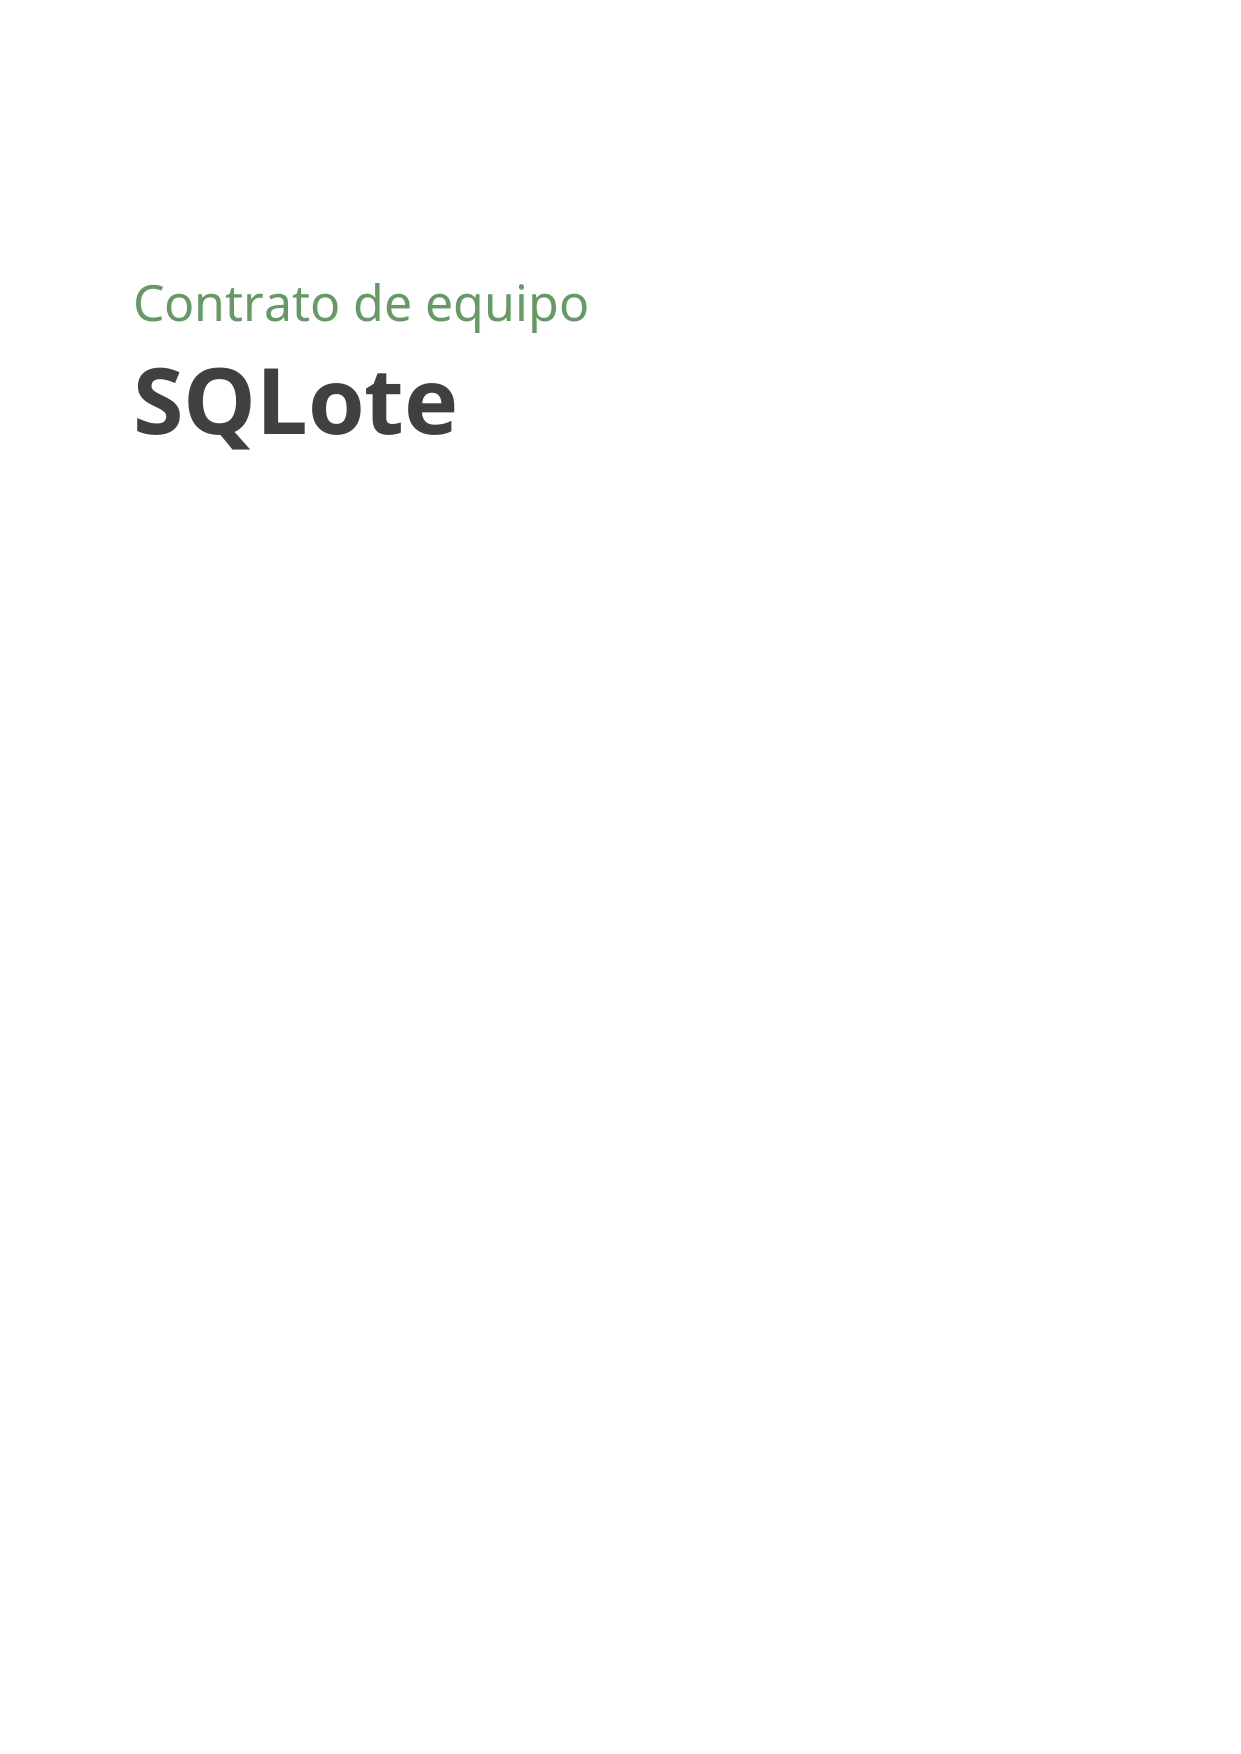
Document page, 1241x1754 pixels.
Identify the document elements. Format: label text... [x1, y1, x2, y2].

subtitle Contrato de equipo SQLote [133, 268, 1122, 461]
